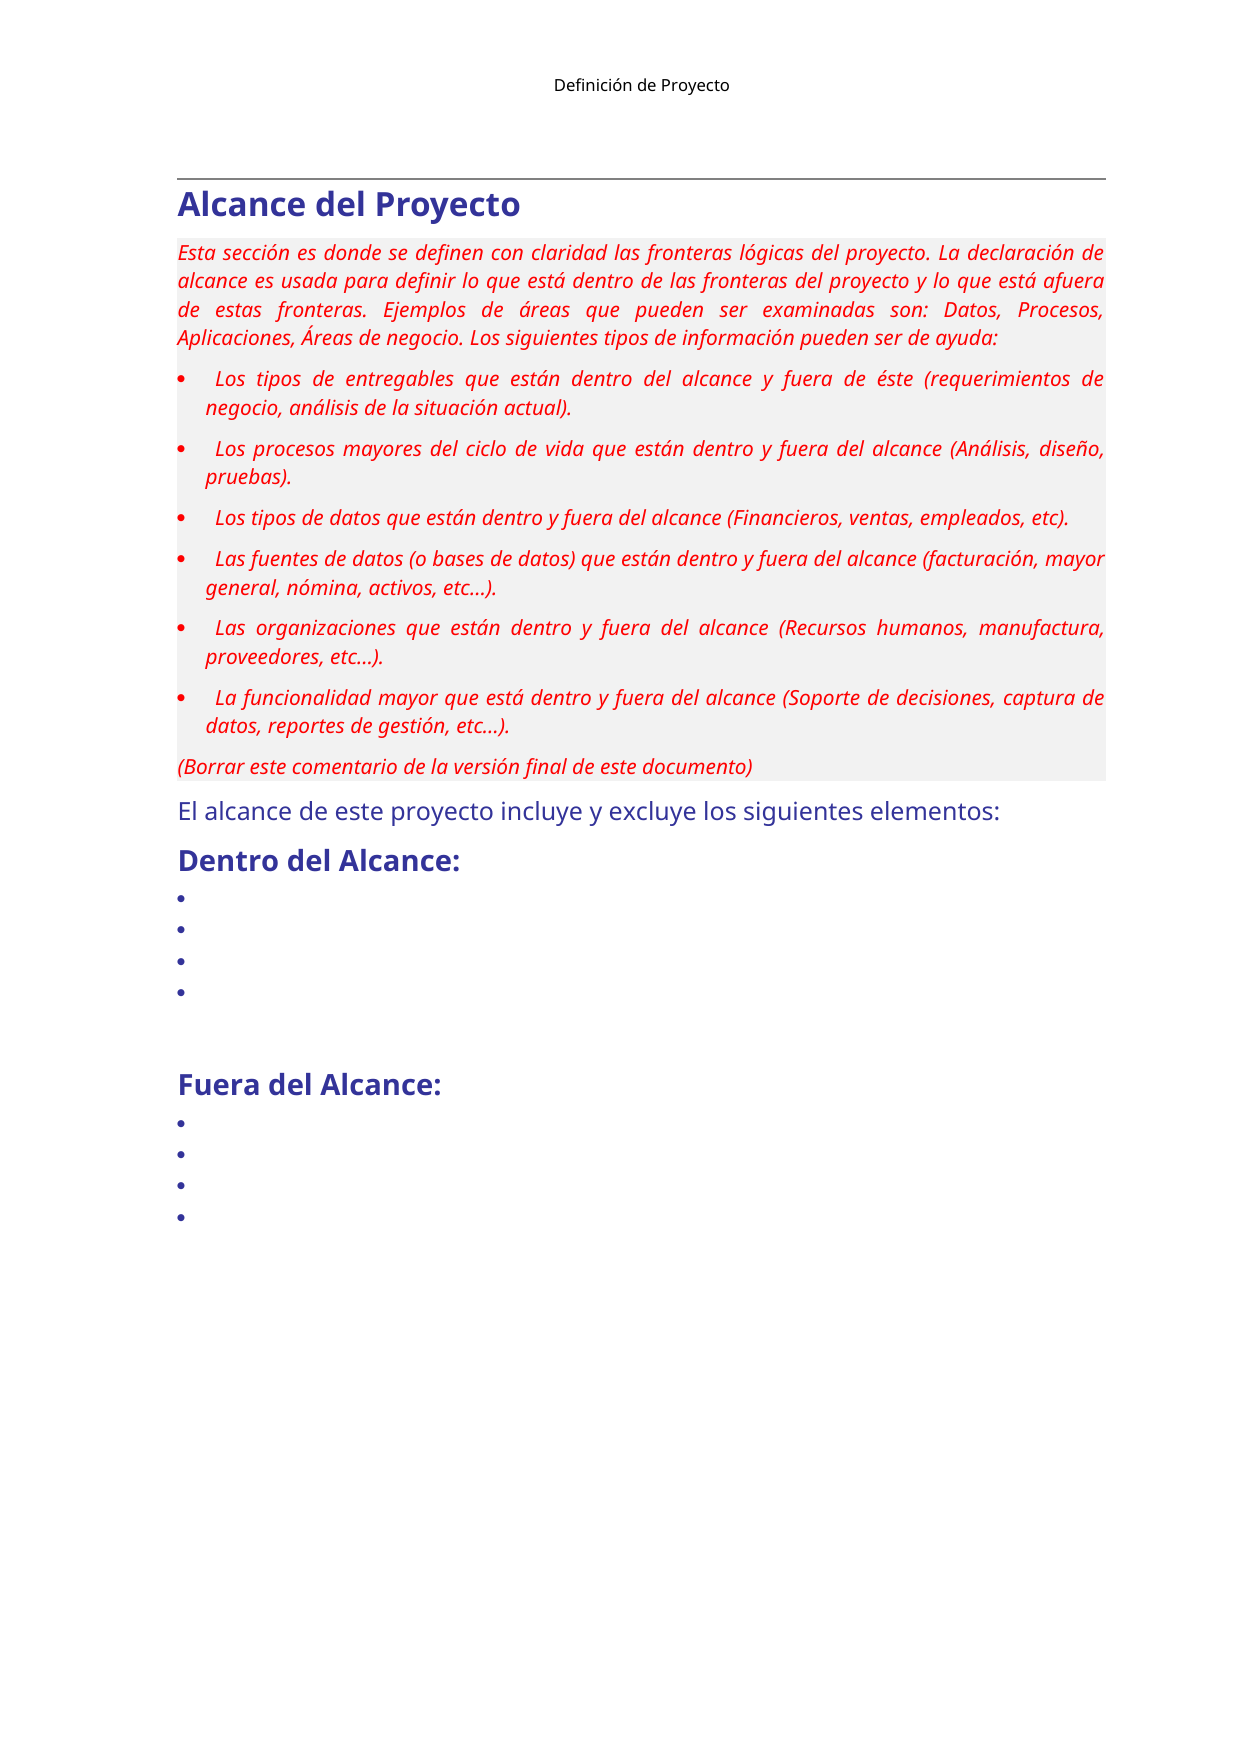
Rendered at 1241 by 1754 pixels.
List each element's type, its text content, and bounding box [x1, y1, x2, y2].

list Las organizaciones que están dentro y fuera del alcance (Recursos humanos, manufactura, proveedores, etc…). [177, 613, 1106, 670]
text · [177, 1117, 1106, 1136]
text Esta sección es donde se definen con claridad las fronteras lógicas del proyecto. La declaración de alcance es usada para definir lo que está dentro de las fronteras del proyecto y lo que está afuera de estas fronteras. Ejemplos de áreas que pueden ser examinadas son: Datos, Procesos, Aplicaciones, Áreas de negocio. Los siguientes tipos de información pueden ser de ayuda: [177, 238, 1106, 352]
text · [177, 1148, 1106, 1167]
subtitle Dentro del Alcance: [177, 840, 1106, 879]
list La funcionalidad mayor que está dentro y fuera del alcance (Soporte de decisiones, captura de datos, reportes de gestión, etc…). [177, 683, 1106, 740]
list Los tipos de datos que están dentro y fuera del alcance (Financieros, ventas, empleados, etc). [177, 503, 1106, 532]
text · [177, 1211, 1106, 1230]
text · [177, 1179, 1106, 1198]
text · [177, 892, 1106, 911]
subtitle Fuera del Alcance: [177, 1064, 1106, 1104]
text · [177, 923, 1106, 942]
list Las fuentes de datos (o bases de datos) que están dentro y fuera del alcance (facturación, mayor general, nómina, activos, etc…). [177, 544, 1106, 601]
text · [177, 955, 1106, 974]
subtitle Alcance del Proyecto [177, 180, 1106, 226]
list Los procesos mayores del ciclo de vida que están dentro y fuera del alcance (Análisis, diseño, pruebas). [177, 434, 1106, 491]
list Los tipos de entregables que están dentro del alcance y fuera de éste (requerimientos de negocio, análisis de la situación actual). [177, 364, 1106, 421]
text · [177, 986, 1106, 1005]
text El alcance de este proyecto incluye y excluye los siguientes elementos: [177, 793, 1106, 827]
text (Borrar este comentario de la versión final de este documento) [177, 752, 1106, 781]
